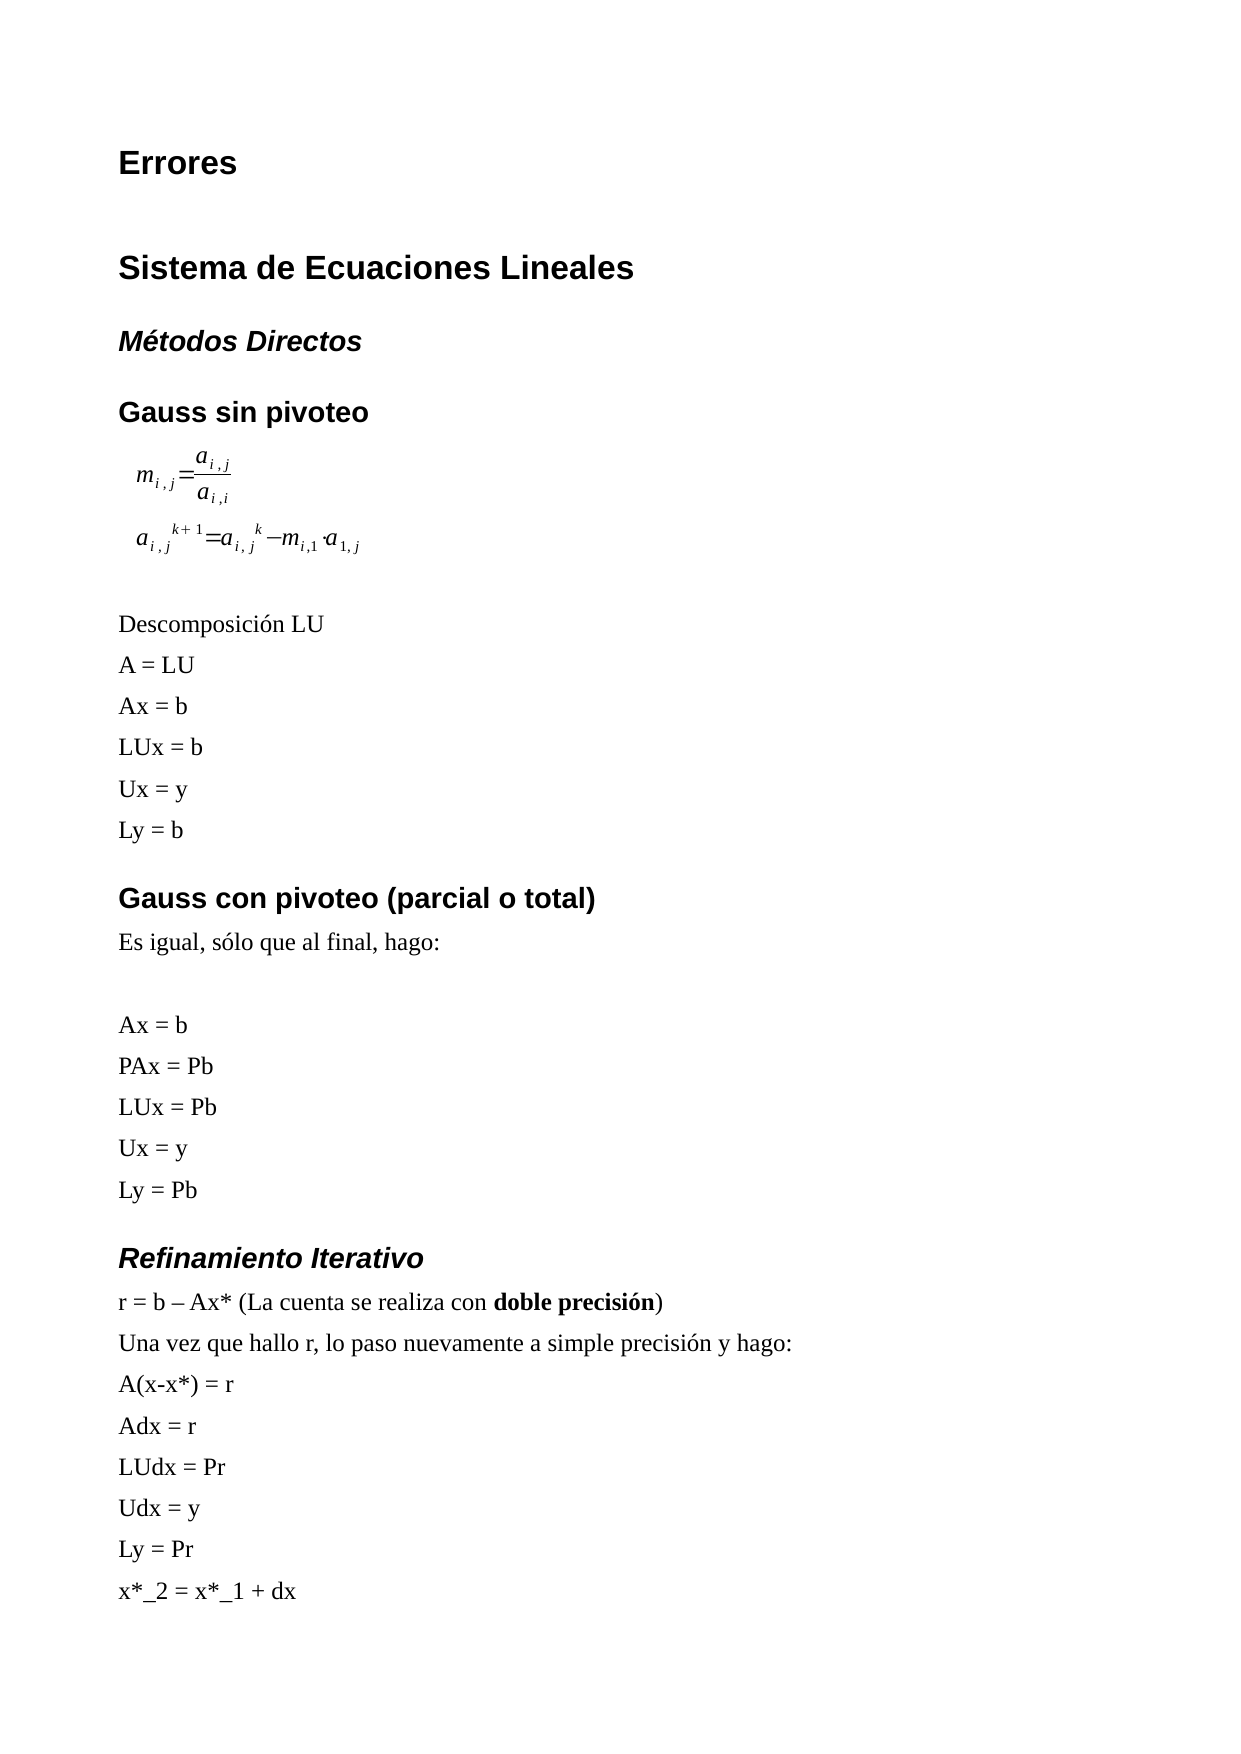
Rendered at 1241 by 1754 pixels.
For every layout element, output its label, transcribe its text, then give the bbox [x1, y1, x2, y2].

subtitle Gauss con pivoteo (parcial o total) [118, 881, 1122, 915]
text Ux = y [118, 1133, 1122, 1162]
text LUx = Pb [118, 1092, 1122, 1121]
subtitle Gauss sin pivoteo [118, 395, 1122, 429]
text Ly = b [118, 815, 1122, 844]
text Una vez que hallo r, lo paso nuevamente a simple precisión y hago: [118, 1328, 1122, 1357]
text Ax = b [118, 1010, 1122, 1038]
text Adx = r [118, 1411, 1122, 1439]
text Ux = y [118, 774, 1122, 802]
text LUx = b [118, 732, 1122, 761]
text PAx = Pb [118, 1051, 1122, 1080]
text A(x-x*) = r [118, 1369, 1122, 1398]
text Ly = Pb [118, 1175, 1122, 1203]
subtitle Sistema de Ecuaciones Lineales [118, 248, 1122, 287]
subtitle Errores [118, 143, 1122, 182]
text Descomposición LU [118, 609, 1122, 637]
text Ax = b [118, 691, 1122, 720]
text r = b – Ax* (La cuenta se realiza con doble precisión) [118, 1287, 1122, 1316]
text A = LU [118, 650, 1122, 679]
text Es igual, sólo que al final, hago: [118, 927, 1122, 956]
subtitle Métodos Directos [118, 324, 1122, 358]
text LUdx = Pr [118, 1452, 1122, 1481]
text x*_2 = x*_1 + dx [118, 1576, 1122, 1604]
subtitle Refinamiento Iterativo [118, 1241, 1122, 1274]
text Udx = y [118, 1493, 1122, 1522]
text Ly = Pr [118, 1534, 1122, 1563]
